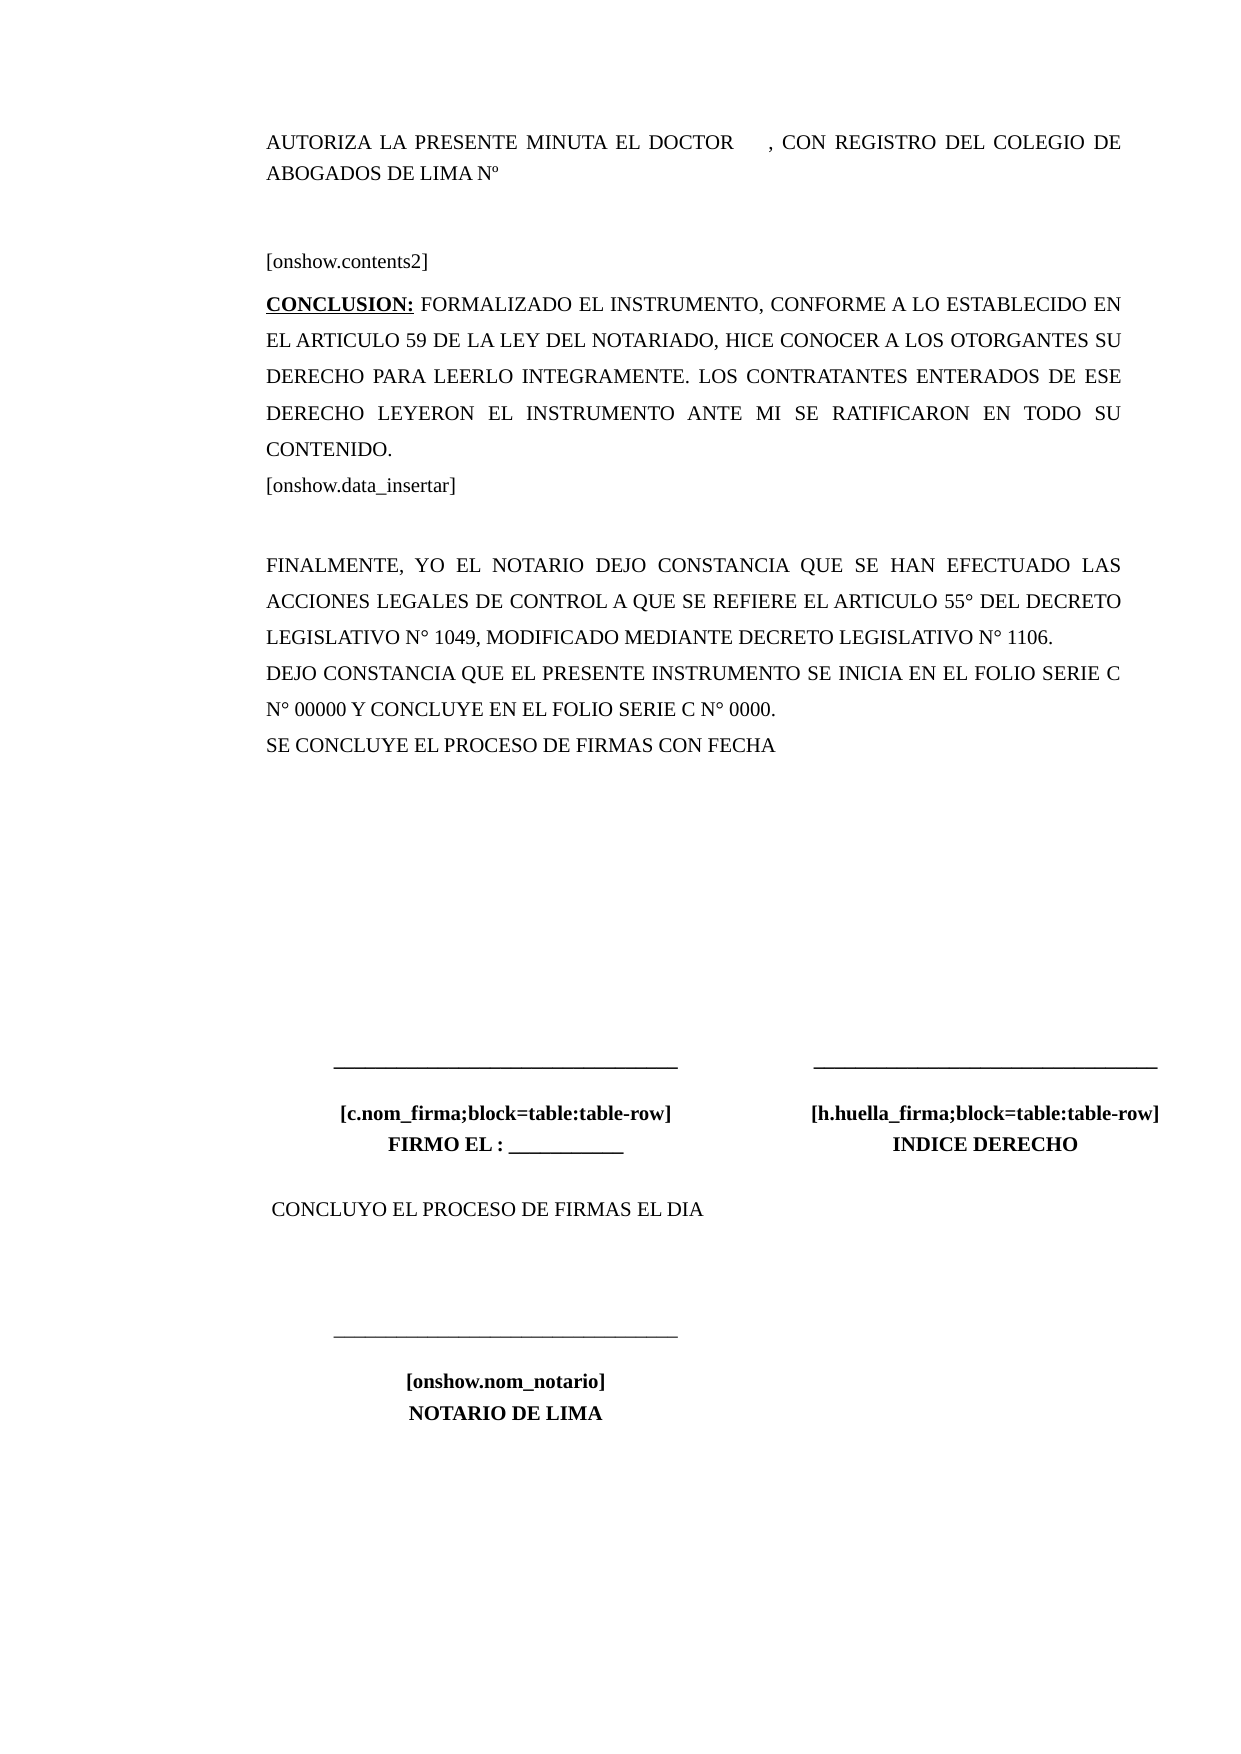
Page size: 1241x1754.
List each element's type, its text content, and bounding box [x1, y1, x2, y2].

table_header _________________________________ [h.huella_firma;block=table:table-row] INDICE DERECHO [745, 988, 1225, 1191]
text [onshow.data_insertar] [266, 473, 1122, 497]
table_cell [745, 1191, 1225, 1256]
text CONCLUSION: FORMALIZADO EL INSTRUMENTO, CONFORME A LO ESTABLECIDO EN EL ARTICULO 59 DE LA LEY DEL NOTARIADO, HICE CONOCER A LOS OTORGANTES SU DERECHO PARA LEERLO INTEGRAMENTE. LOS CONTRATANTES ENTERADOS DE ESE DERECHO LEYERON EL INSTRUMENTO ANTE MI SE RATIFICARON EN TODO SU CONTENIDO. [266, 292, 1122, 461]
table_cell _________________________________ [onshow.nom_notario] NOTARIO DE LIMA [266, 1256, 745, 1460]
table_header _________________________________ [c.nom_firma;block=table:table-row] FIRMO EL : ___________ [266, 988, 745, 1191]
table_cell [745, 1256, 1225, 1460]
table_cell CONCLUYO EL PROCESO DE FIRMAS EL DIA [266, 1191, 745, 1256]
text AUTORIZA LA PRESENTE MINUTA EL DOCTOR , CON REGISTRO DEL COLEGIO DE ABOGADOS DE LIMA Nº [266, 130, 1122, 185]
text SE CONCLUYE EL PROCESO DE FIRMAS CON FECHA [266, 733, 1122, 757]
text [onshow.contents2] [266, 249, 1122, 273]
text FINALMENTE, YO EL NOTARIO DEJO CONSTANCIA QUE SE HAN EFECTUADO LAS ACCIONES LEGALES DE CONTROL A QUE SE REFIERE EL ARTICULO 55° DEL DECRETO LEGISLATIVO N° 1049, MODIFICADO MEDIANTE DECRETO LEGISLATIVO N° 1106. [266, 553, 1122, 649]
text DEJO CONSTANCIA QUE EL PRESENTE INSTRUMENTO SE INICIA EN EL FOLIO SERIE C N° 00000 Y CONCLUYE EN EL FOLIO SERIE C N° 0000. [266, 661, 1122, 721]
